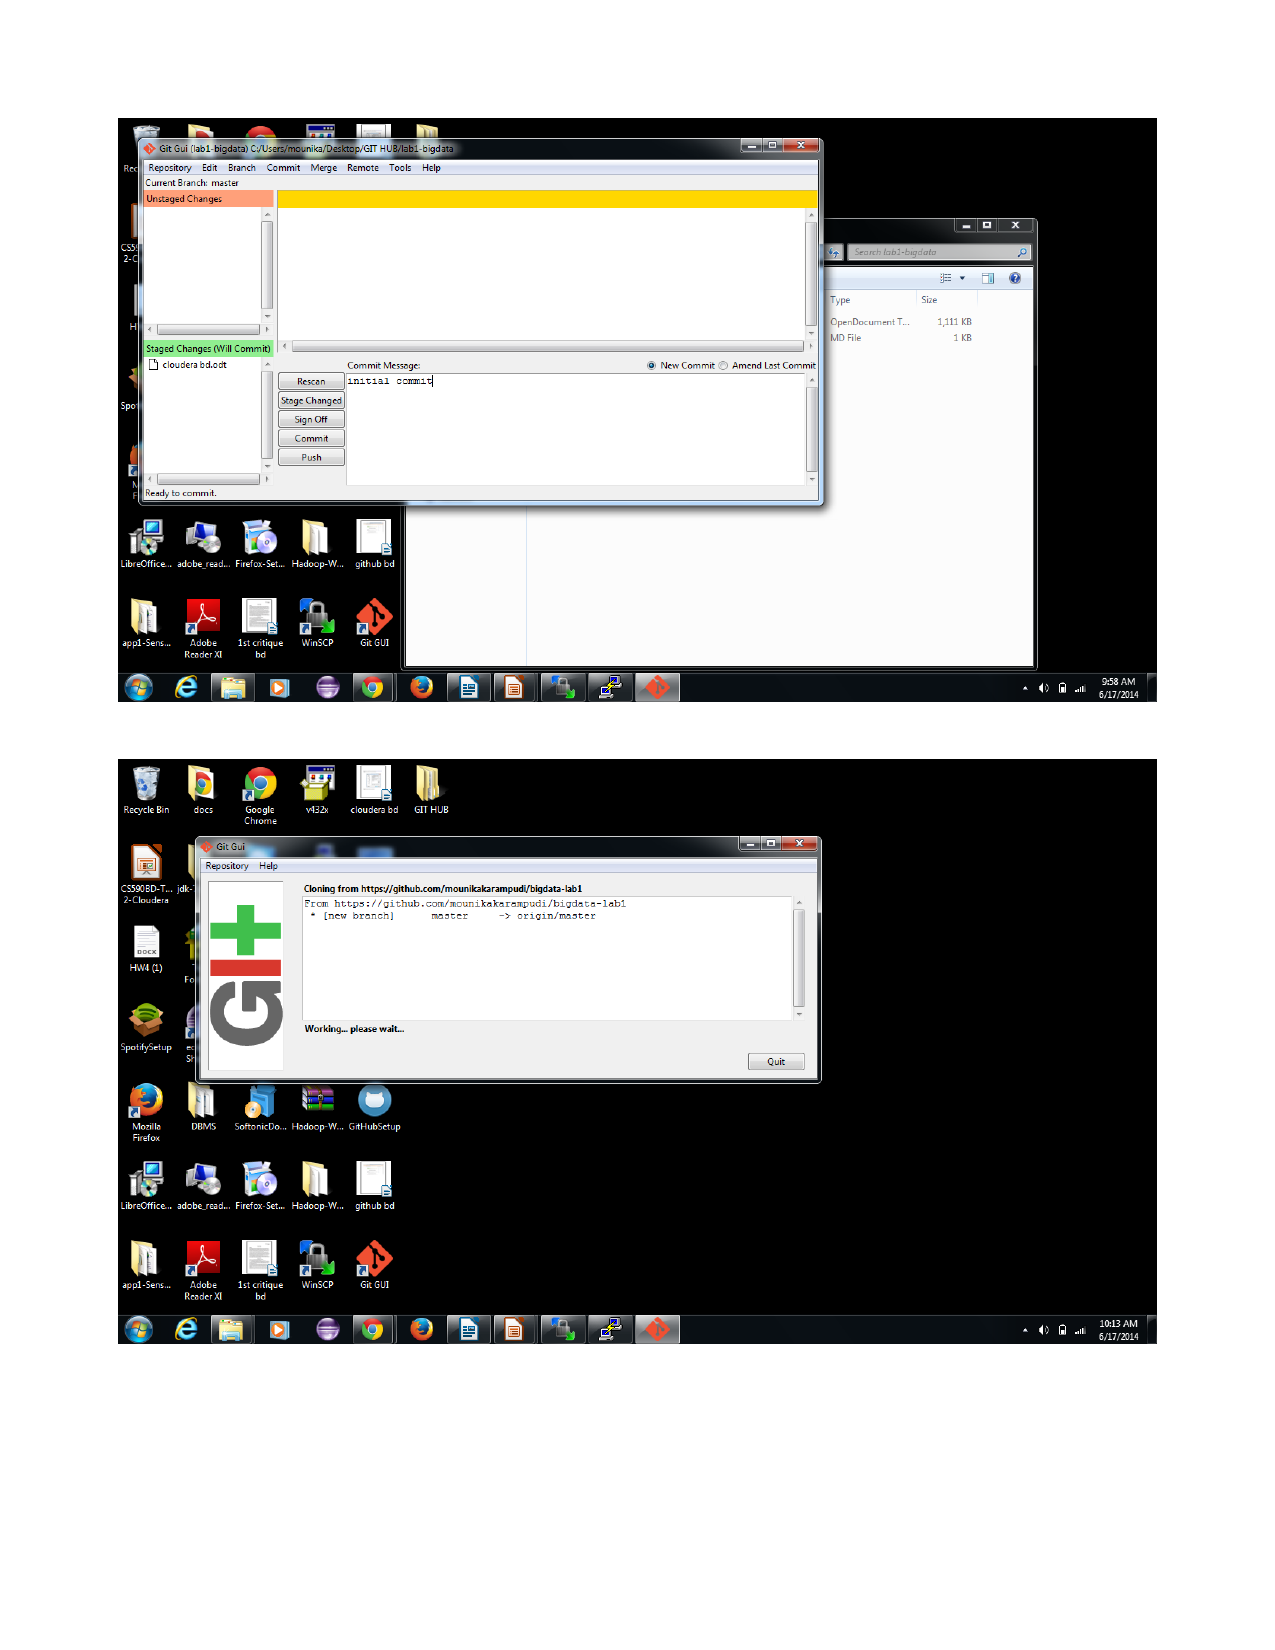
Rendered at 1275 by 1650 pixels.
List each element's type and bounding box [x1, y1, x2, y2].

picture [118, 118, 1157, 702]
picture [118, 759, 1157, 1344]
